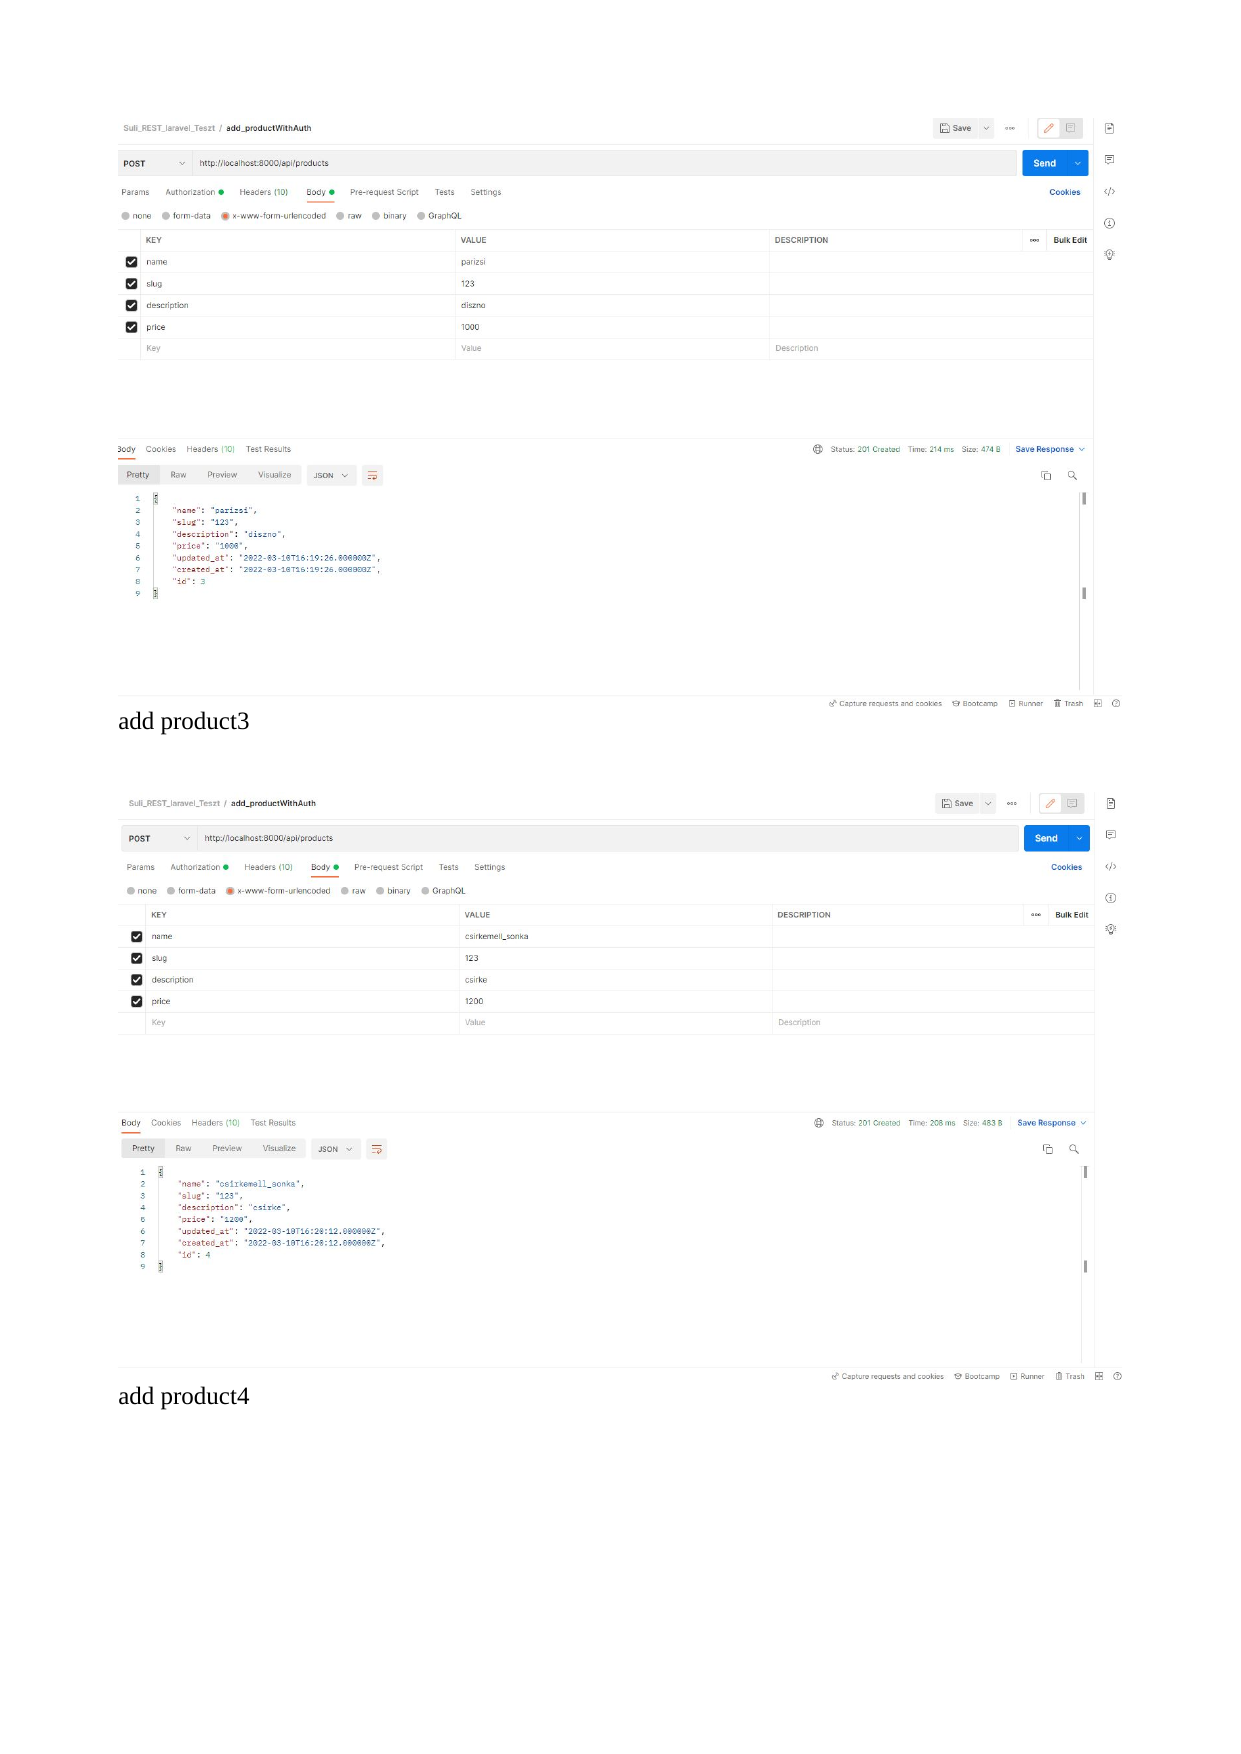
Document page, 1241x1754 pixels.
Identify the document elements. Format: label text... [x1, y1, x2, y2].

picture [118, 118, 1123, 707]
picture [118, 792, 1123, 1381]
text add product3 [118, 707, 1122, 735]
text add product4 [118, 1381, 1122, 1410]
